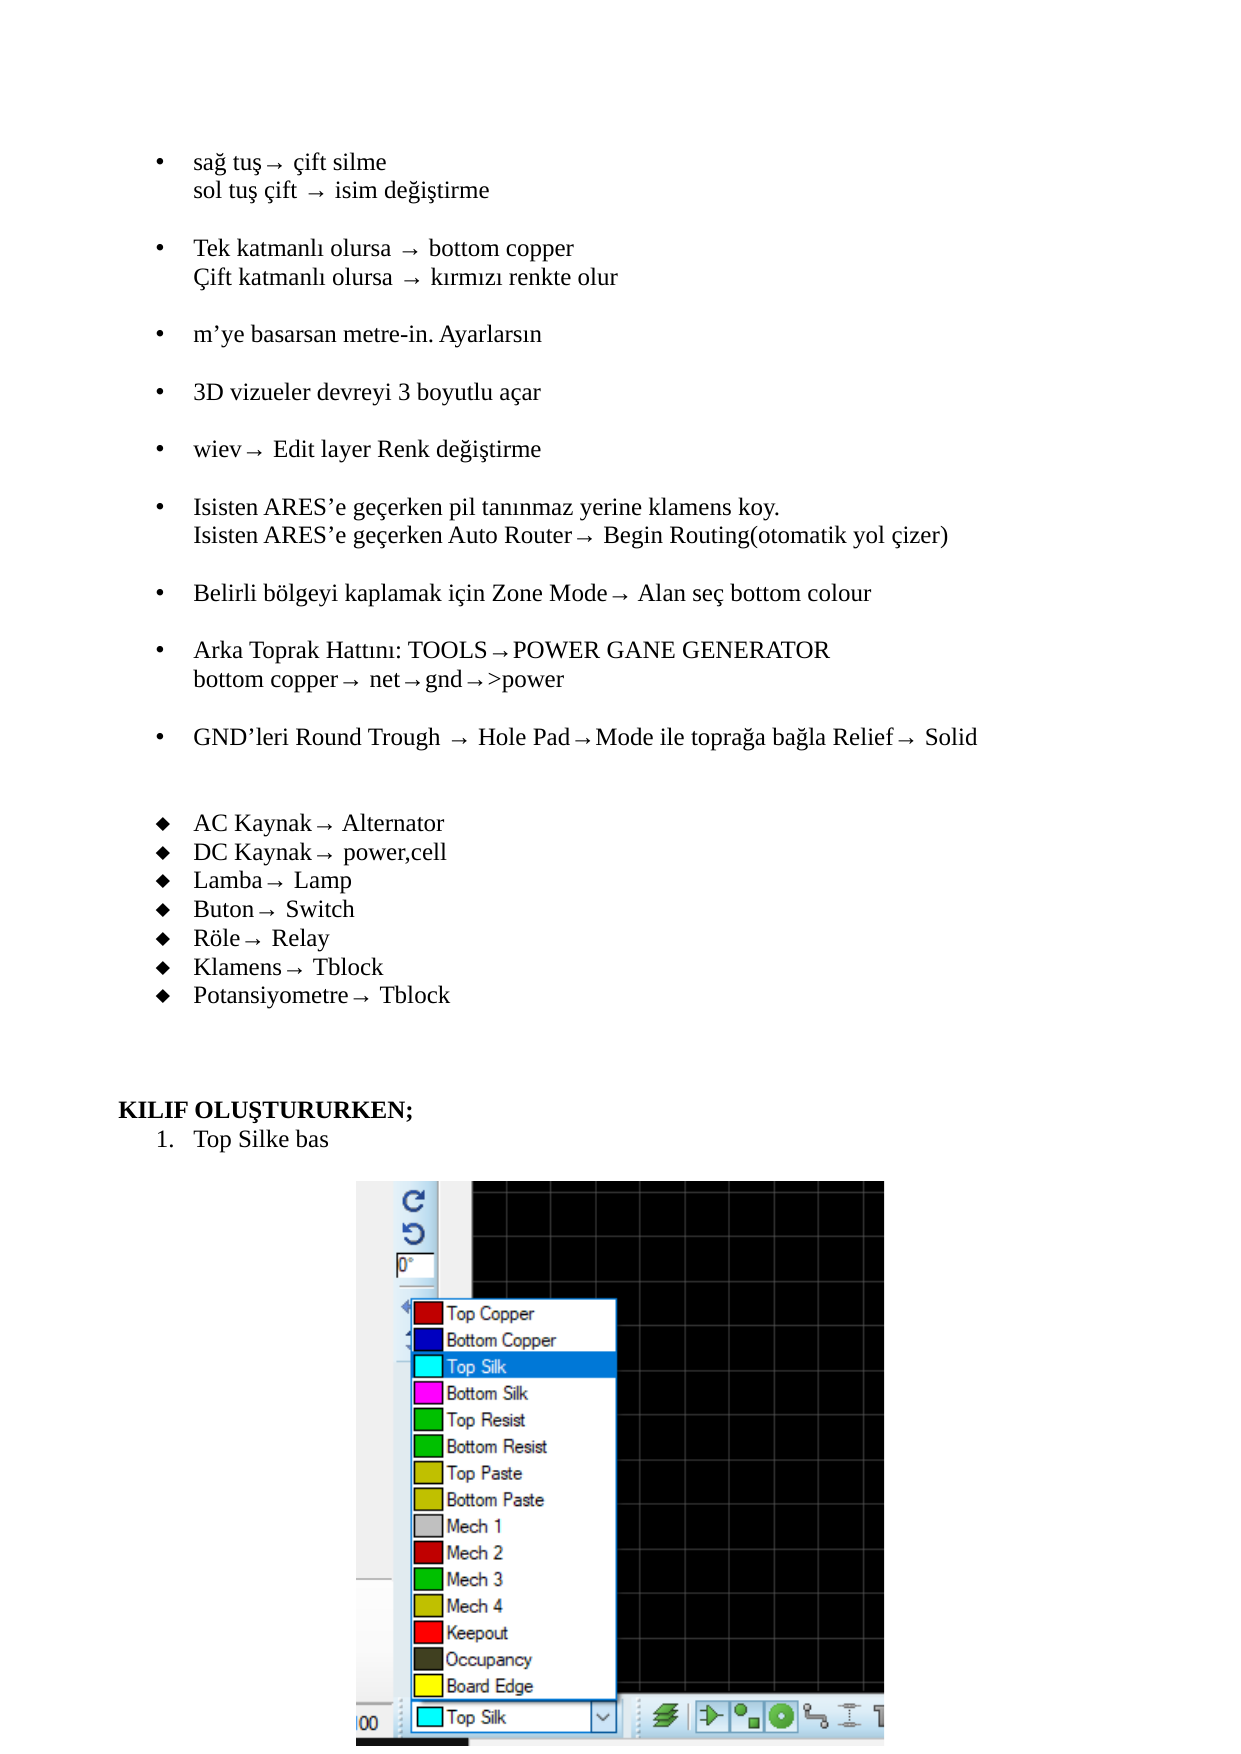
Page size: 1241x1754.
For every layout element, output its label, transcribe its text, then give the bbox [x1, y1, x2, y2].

list sağ tuş→ çift silme [156, 147, 1122, 176]
list Isisten ARES’e geçerken Auto Router→ Begin Routing(otomatik yol çizer) [156, 521, 1122, 549]
picture [356, 1181, 885, 1746]
list bottom copper→ net→gnd→>power [156, 664, 1122, 693]
list DC Kaynak→ power,cell [156, 837, 1122, 866]
list Röle→ Relay [156, 923, 1122, 952]
list Top Silke bas [156, 1124, 1122, 1153]
list Lamba→ Lamp [156, 866, 1122, 894]
list Potansiyometre→ Tblock [156, 981, 1122, 1009]
list Klamens→ Tblock [156, 952, 1122, 981]
list Belirli bölgeyi kaplamak için Zone Mode→ Alan seç bottom colour [156, 578, 1122, 607]
list GND’leri Round Trough → Hole Pad→Mode ile toprağa bağla Relief→ Solid [156, 722, 1122, 751]
list Isisten ARES’e geçerken pil tanınmaz yerine klamens koy. [156, 492, 1122, 521]
list Çift katmanlı olursa → kırmızı renkte olur [156, 262, 1122, 291]
list 3D vizueler devreyi 3 boyutlu açar [156, 377, 1122, 406]
list Arka Toprak Hattını: TOOLS→POWER GANE GENERATOR [156, 636, 1122, 664]
list m’ye basarsan metre-in. Ayarlarsın [156, 319, 1122, 348]
text KILIF OLUŞTURURKEN; [118, 1096, 1122, 1124]
list wiev→ Edit layer Renk değiştirme [156, 434, 1122, 463]
list AC Kaynak→ Alternator [156, 808, 1122, 837]
list Tek katmanlı olursa → bottom copper [156, 233, 1122, 262]
list Buton→ Switch [156, 894, 1122, 923]
list sol tuş çift → isim değiştirme [156, 176, 1122, 204]
